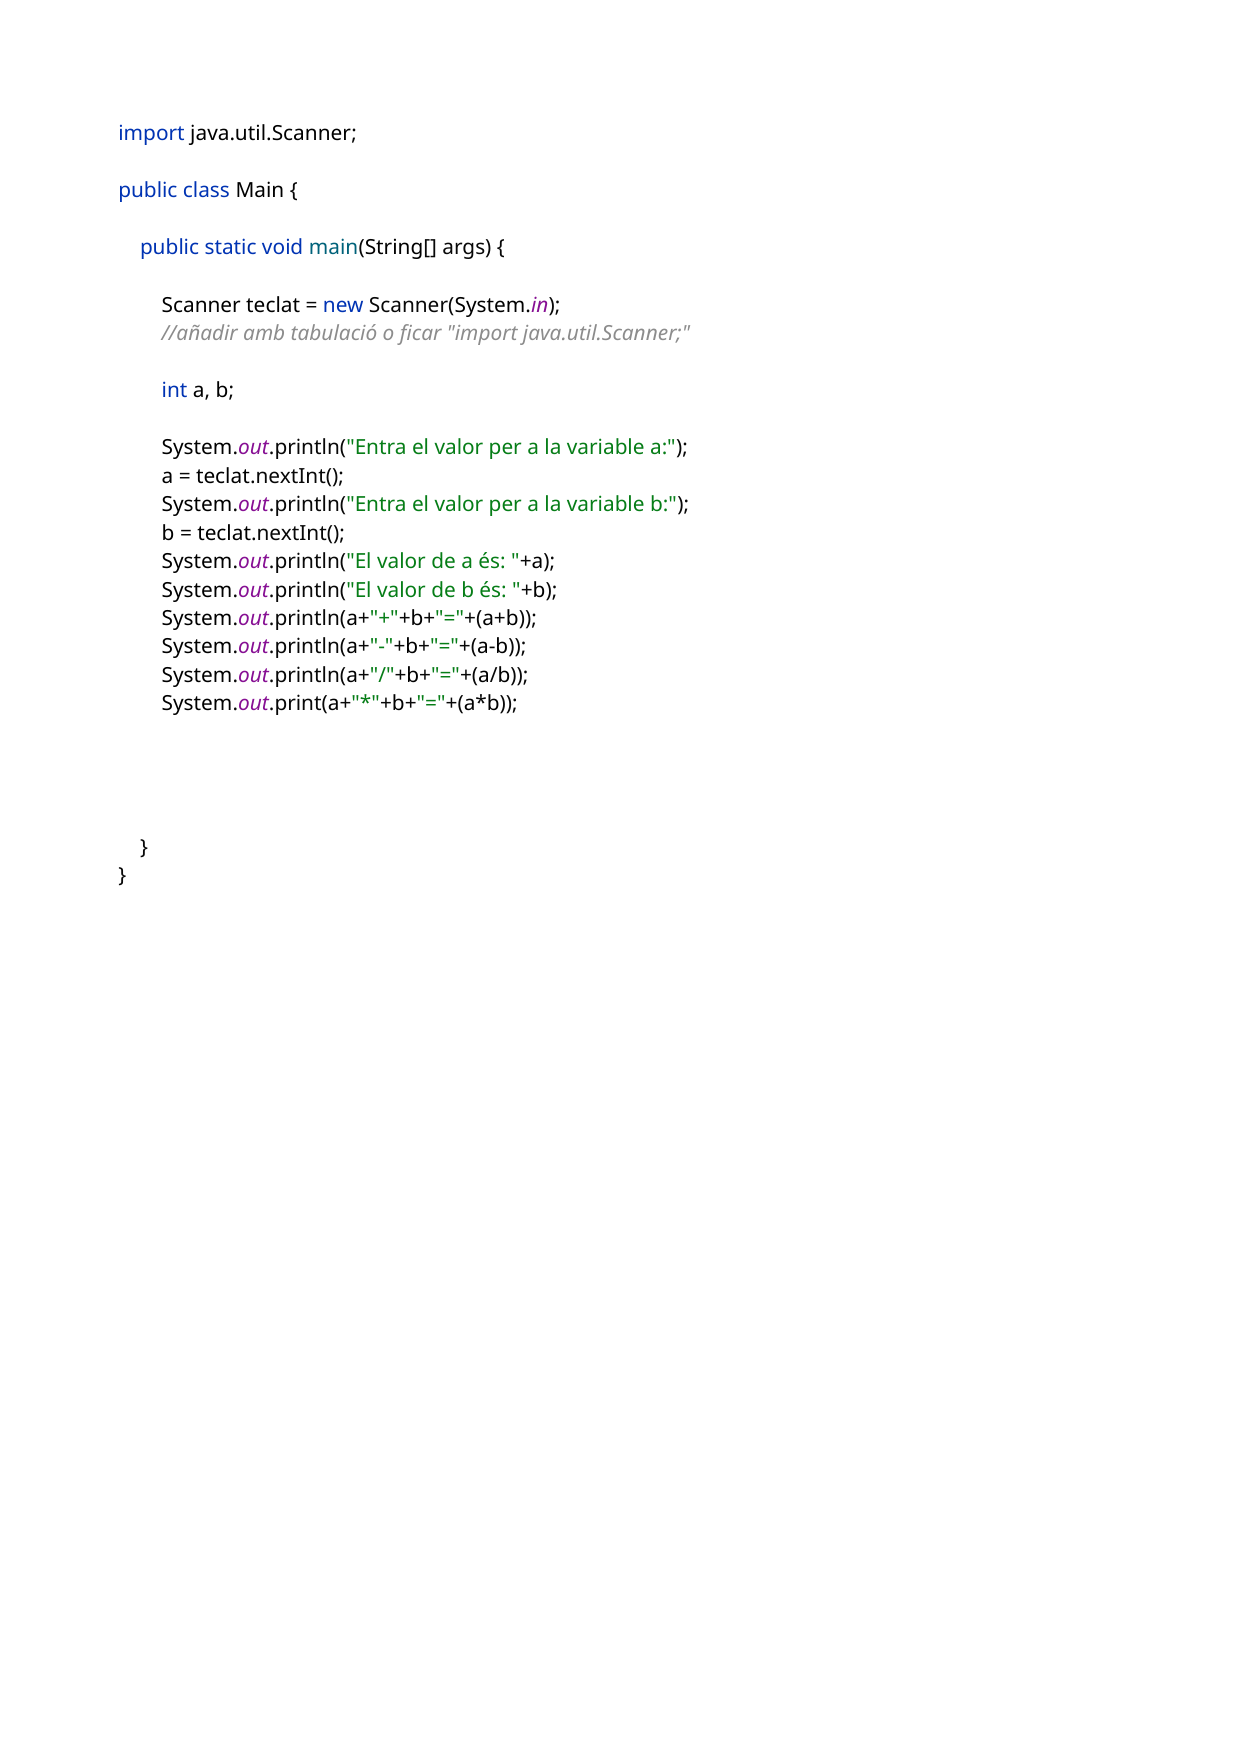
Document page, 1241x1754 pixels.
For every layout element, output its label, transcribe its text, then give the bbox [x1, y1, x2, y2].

text import java.util.Scanner; public class Main { public static void main(String[] args) { Scanner teclat = new Scanner(System.in); //añadir amb tabulació o ficar "import java.util.Scanner;" int a, b; System.out.println("Entra el valor per a la variable a:"); a = teclat.nextInt(); System.out.println("Entra el valor per a la variable b:"); b = teclat.nextInt(); System.out.println("El valor de a és: "+a); System.out.println("El valor de b és: "+b); System.out.println(a+"+"+b+"="+(a+b)); System.out.println(a+"-"+b+"="+(a-b)); System.out.println(a+"/"+b+"="+(a/b)); System.out.print(a+"*"+b+"="+(a*b)); } } [118, 118, 1122, 917]
